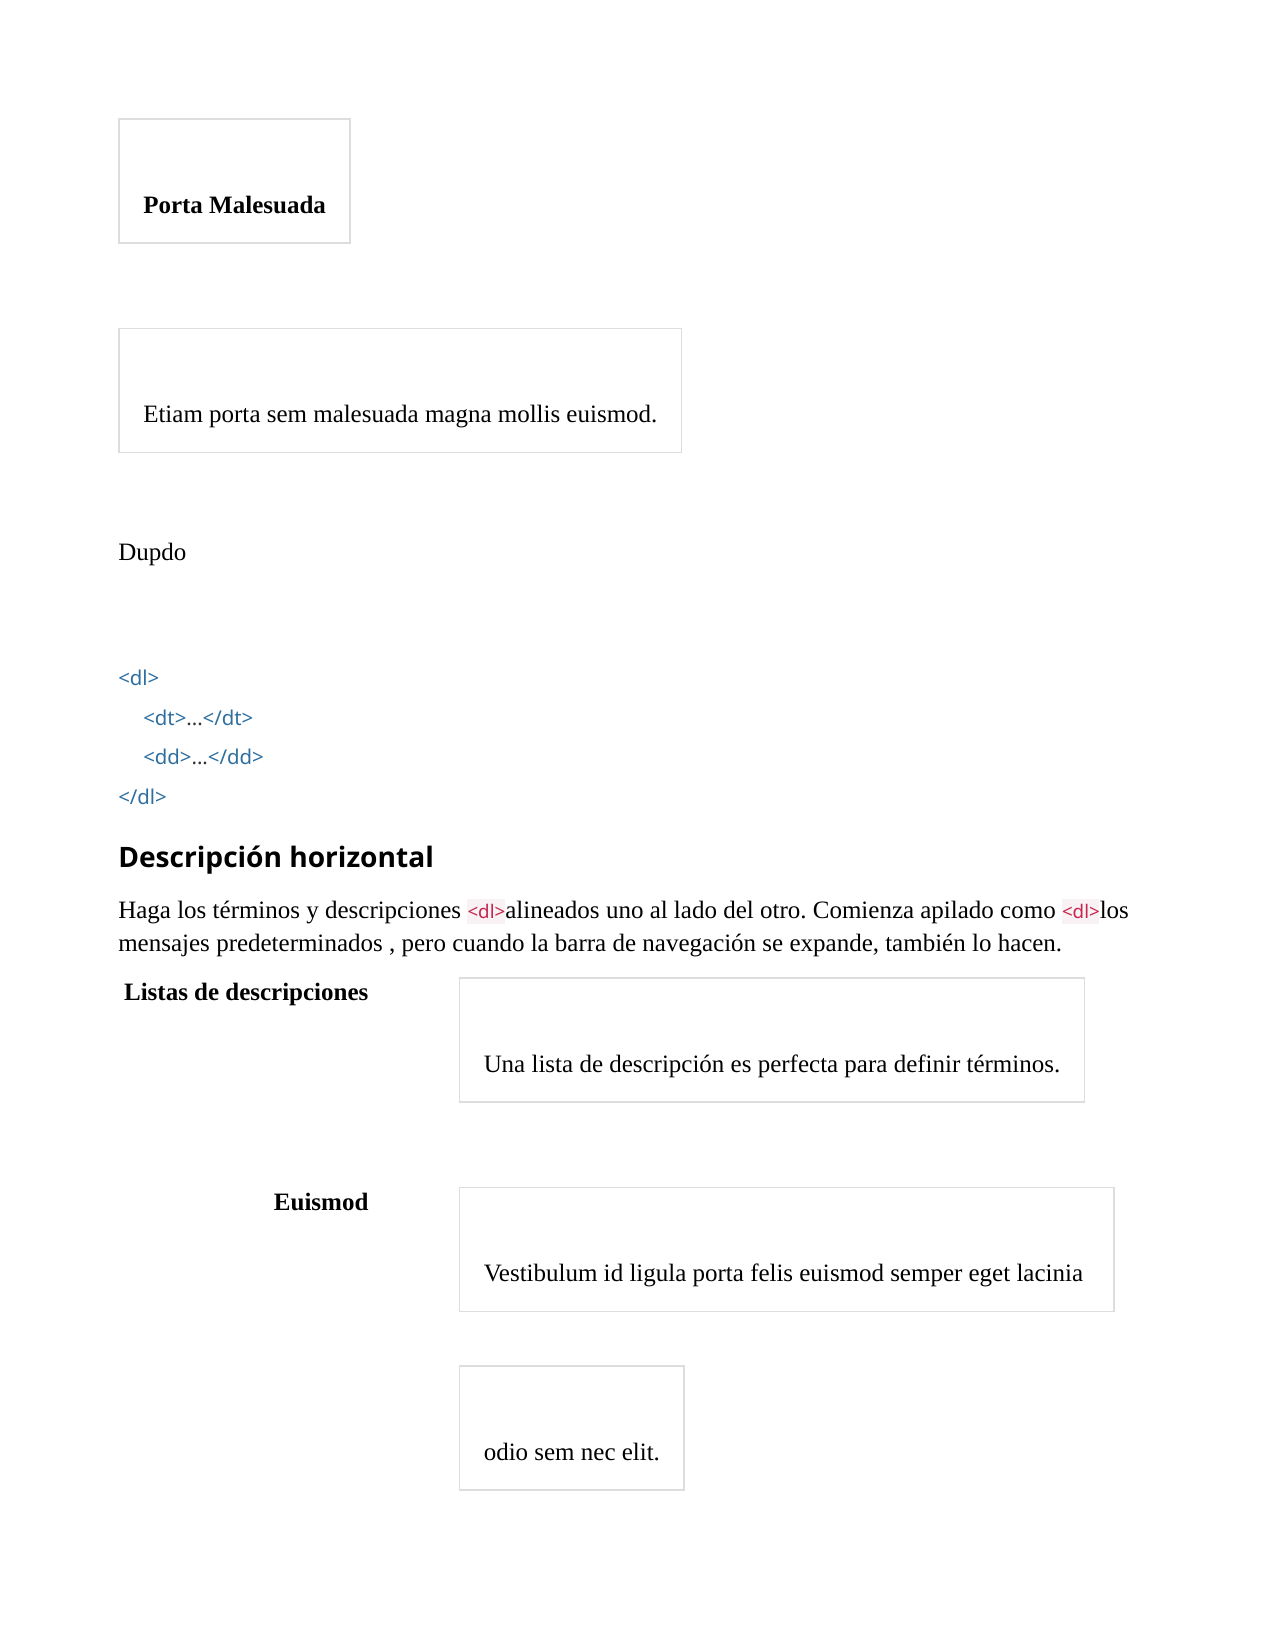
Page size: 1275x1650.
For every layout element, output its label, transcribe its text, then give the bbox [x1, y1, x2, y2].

text <dl> [118, 664, 1157, 692]
text Dupdo [118, 537, 1157, 566]
subtitle Euismod [118, 1187, 368, 1215]
list [682, 328, 1157, 453]
subtitle [351, 118, 1157, 244]
list Vestibulum id ligula porta felis euismod semper eget lacinia odio sem nec elit. [458, 1187, 1157, 1491]
list Etiam porta sem malesuada magna mollis euismod. [120, 329, 681, 452]
list [1085, 977, 1157, 1103]
text <dd>...</dd> [118, 743, 1157, 771]
text <dt>...</dt> [118, 703, 1157, 731]
list Una lista de descripción es perfecta para definir términos. [460, 979, 1084, 1101]
subtitle Porta Malesuada [120, 120, 349, 242]
text </dl> [118, 783, 1157, 810]
text Haga los términos y descripciones <dl>alineados uno al lado del otro. Comienza apilado como <dl>los mensajes predeterminados , pero cuando la barra de navegación se expande, también lo hacen. [118, 895, 1157, 957]
subtitle Listas de descripciones [118, 977, 368, 1006]
subtitle Descripción horizontal [118, 838, 1157, 876]
